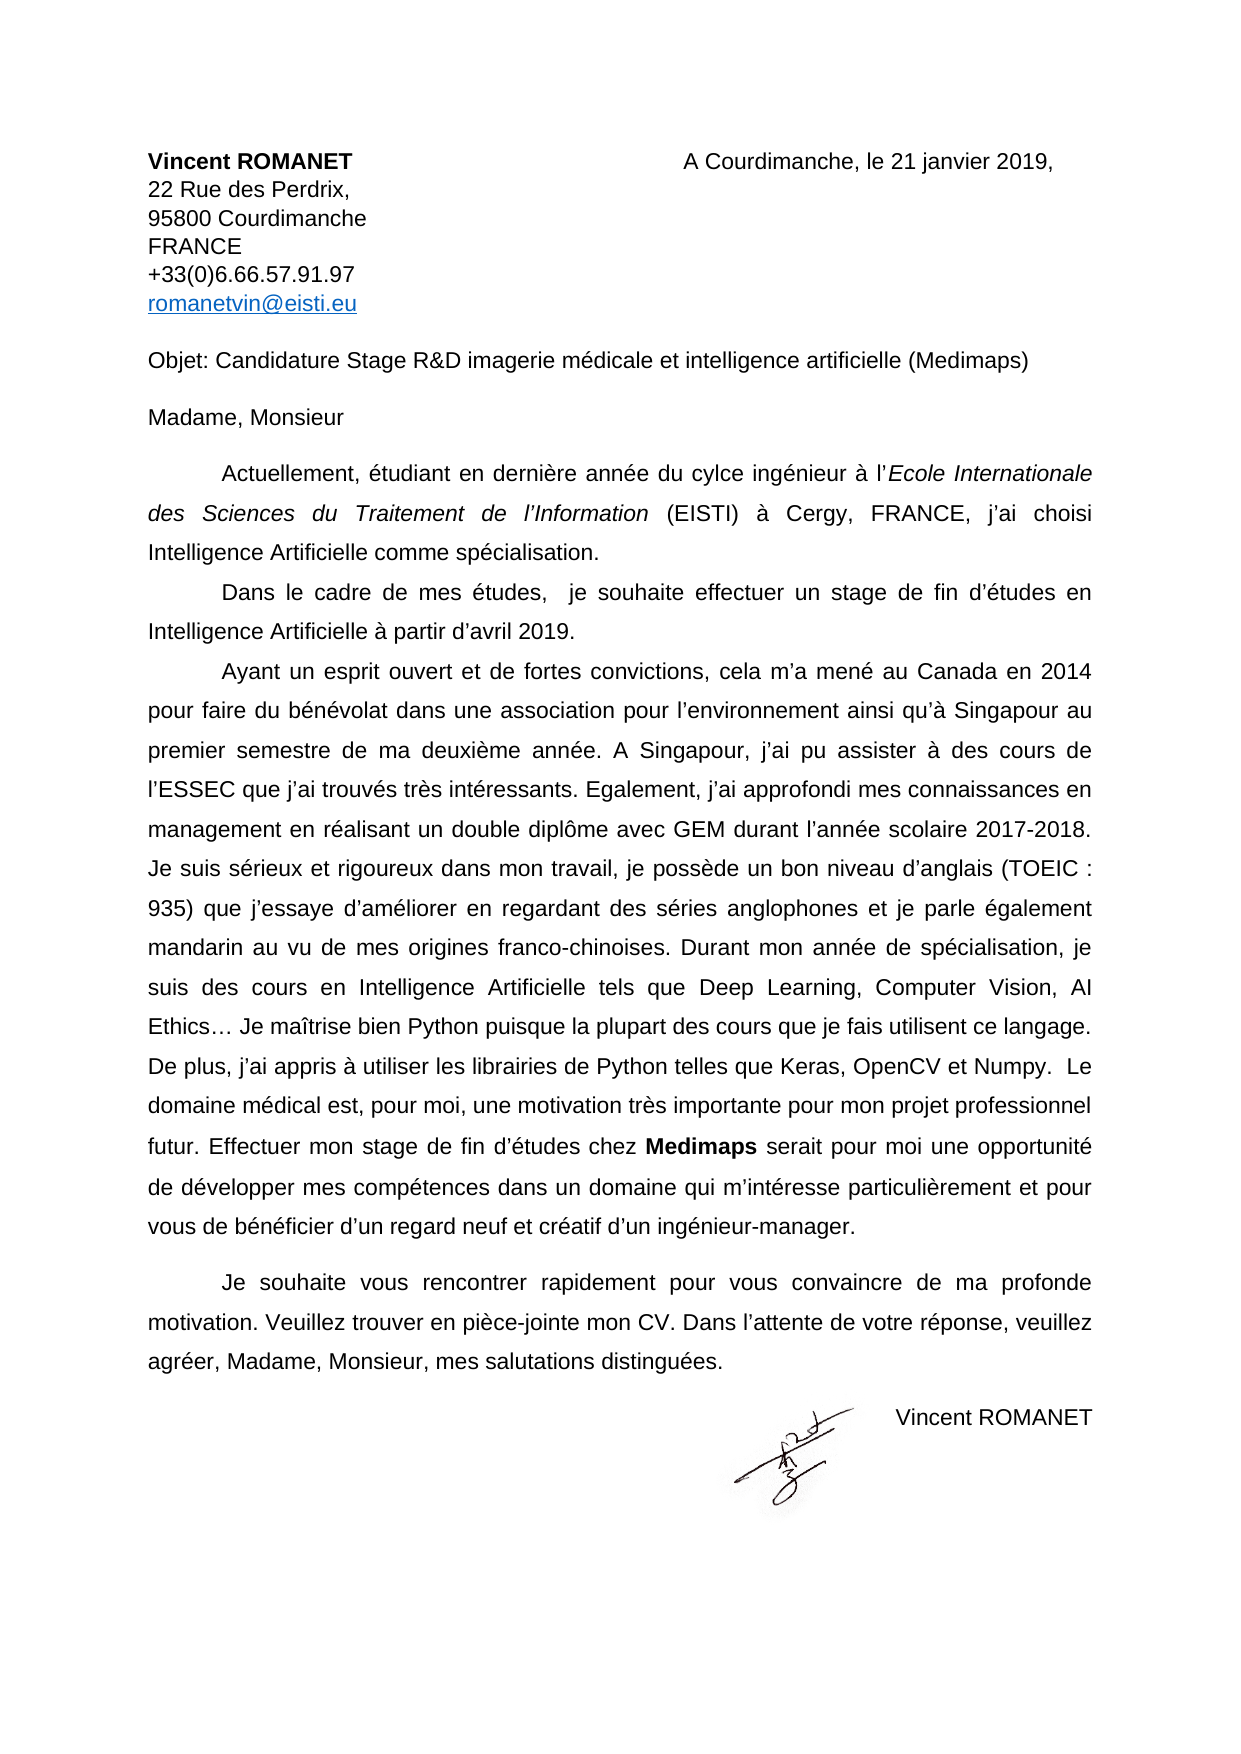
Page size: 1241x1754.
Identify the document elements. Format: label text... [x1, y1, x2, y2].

text Vincent ROMANET [148, 1404, 686, 1431]
text Je souhaite vous rencontrer rapidement pour vous convaincre de ma profonde motivation. Veuillez trouver en pièce-jointe mon CV. Dans l’attente de votre réponse, veuillez agréer, Madame, Monsieur, mes salutations distinguées. [148, 1269, 1093, 1374]
text Dans le cadre de mes études, je souhaite effectuer un stage de fin d’études en Intelligence Artificielle à partir d’avril 2019. [148, 579, 1093, 645]
text 22 Rue des Perdrix, [148, 176, 1093, 202]
text Actuellement, étudiant en dernière année du cylce ingénieur à l’Ecole Internationale des Sciences du Traitement de l’Information (EISTI) à Cergy, FRANCE, j’ai choisi Intelligence Artificielle comme spécialisation. [148, 460, 1093, 566]
text Ayant un esprit ouvert et de fortes convictions, cela m’a mené au Canada en 2014 pour faire du bénévolat dans une association pour l’environnement ainsi qu’à Singapour au premier semestre de ma deuxième année. A Singapour, j’ai pu assister à des cours de l’ESSEC que j’ai trouvés très intéressants. Egalement, j’ai approfondi mes connaissances en management en réalisant un double diplôme avec GEM durant l’année scolaire 2017-2018. Je suis sérieux et rigoureux dans mon travail, je possède un bon niveau d’anglais (TOEIC : 935) que j’essaye d’améliorer en regardant des séries anglophones et je parle également mandarin au vu de mes origines franco-chinoises. Durant mon année de spécialisation, je suis des cours en Intelligence Artificielle tels que Deep Learning, Computer Vision, AI Ethics… Je maîtrise bien Python puisque la plupart des cours que je fais utilisent ce langage. De plus, j’ai appris à utiliser les librairies de Python telles que Keras, OpenCV et Numpy. Le domaine médical est, pour moi, une motivation très importante pour mon projet professionnel futur. Effectuer mon stage de fin d’études chez Medimaps serait pour moi une opportunité de développer mes compétences dans un domaine qui m’intéresse particulièrement et pour vous de bénéficier d’un regard neuf et créatif d’un ingénieur-manager. [148, 658, 1093, 1239]
text FRANCE [148, 233, 1093, 259]
text +33(0)6.66.57.91.97 [148, 261, 1093, 288]
picture [686, 1293, 930, 1727]
text Objet: Candidature Stage R&D imagerie médicale et intelligence artificielle (Medimaps) [148, 347, 1093, 373]
text Vincent ROMANET A Courdimanche, le 21 janvier 2019, [148, 148, 1093, 174]
text romanetvin@eisti.eu [148, 290, 1093, 316]
text Vincent ROMANET [930, 1404, 1093, 1431]
text 95800 Courdimanche [148, 204, 1093, 231]
text Madame, Monsieur [148, 403, 1093, 430]
